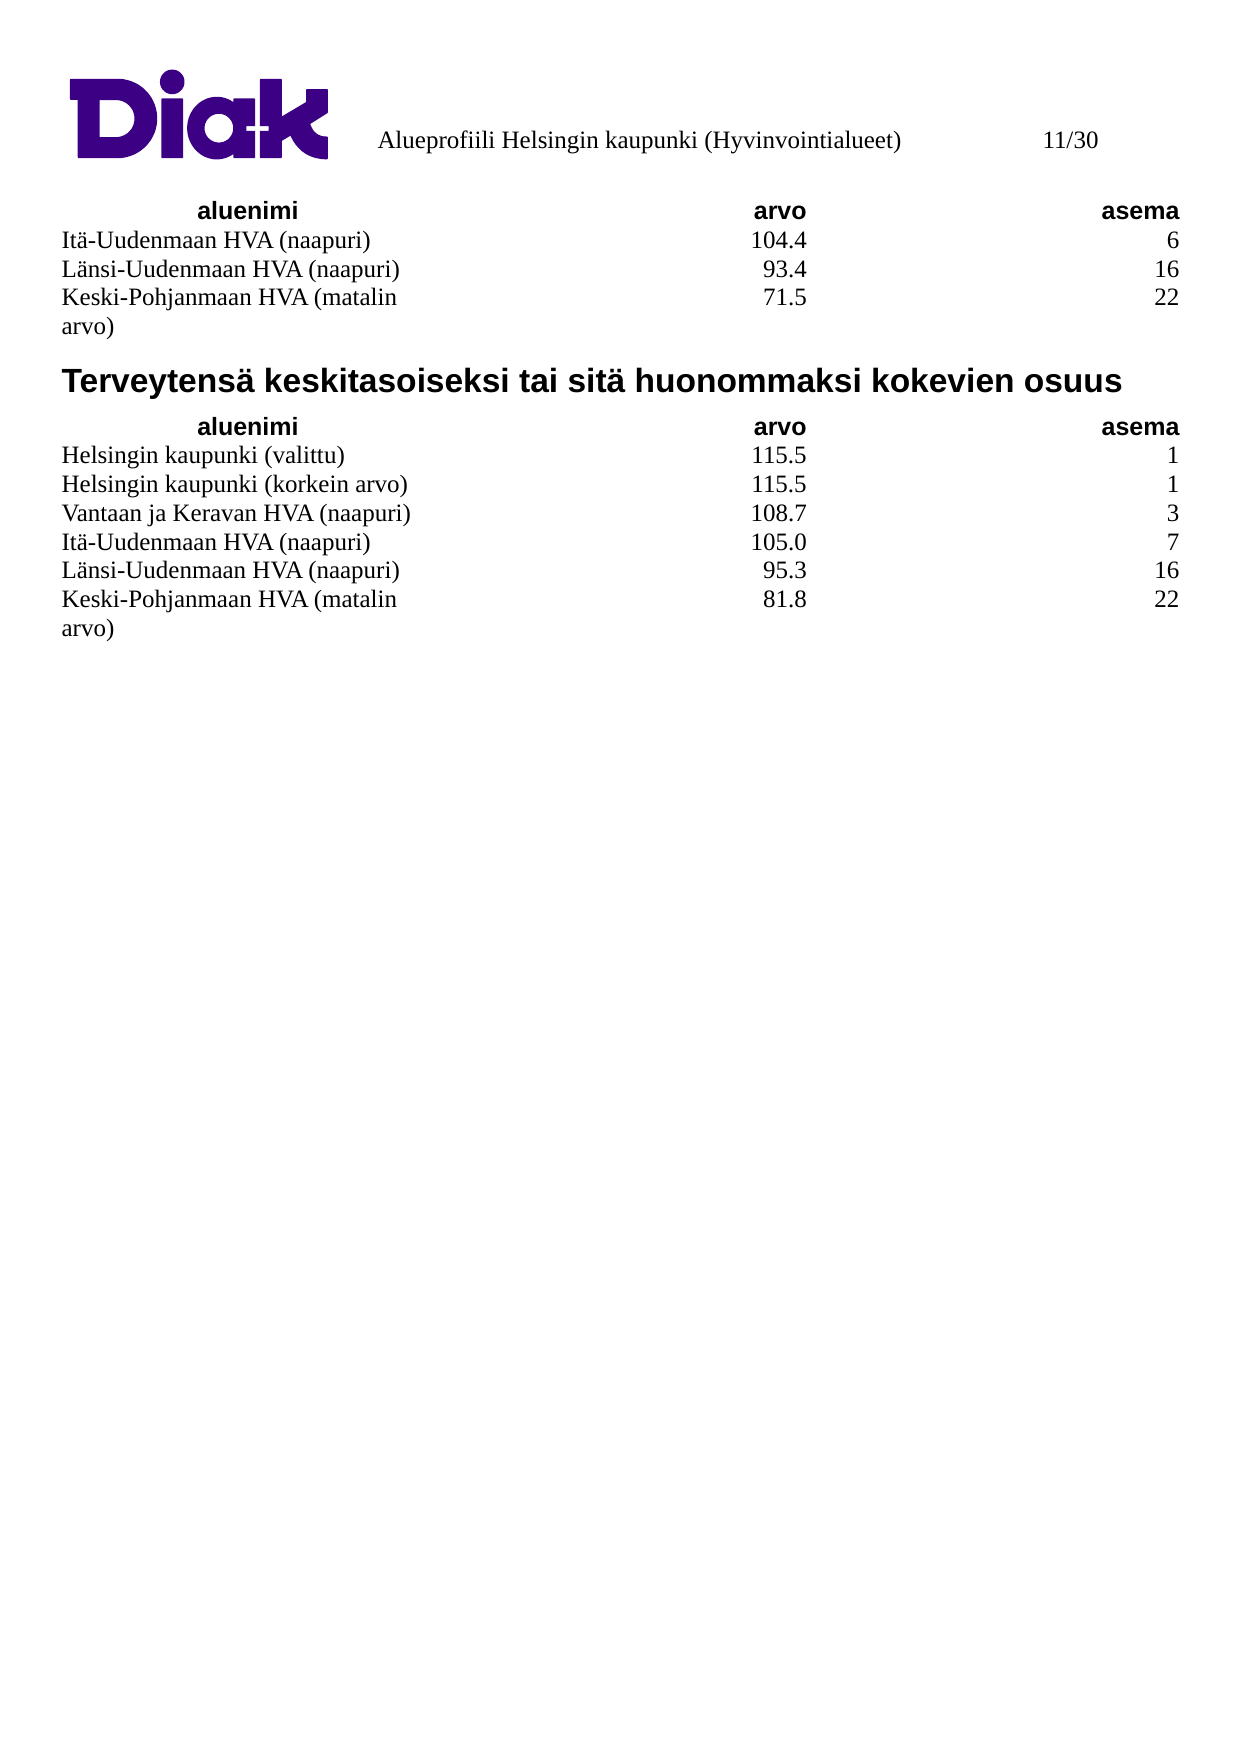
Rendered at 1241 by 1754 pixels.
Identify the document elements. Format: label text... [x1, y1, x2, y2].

table_cell 16 [806, 254, 1179, 282]
table_cell Vantaan ja Keravan HVA (naapuri) [61, 498, 434, 527]
table_cell Keski-Pohjanmaan HVA (matalin arvo) [61, 584, 434, 642]
table_cell 93.4 [434, 254, 806, 282]
table_cell 104.4 [434, 225, 806, 254]
table_cell 22 [806, 584, 1179, 642]
table_header arvo [434, 412, 806, 441]
table_cell 3 [806, 498, 1179, 527]
table_cell 1 [806, 441, 1179, 469]
table_cell 95.3 [434, 556, 806, 584]
table_cell 81.8 [434, 584, 806, 642]
table_cell 22 [806, 283, 1179, 340]
table_cell 6 [806, 225, 1179, 254]
table_cell Länsi-Uudenmaan HVA (naapuri) [61, 254, 434, 282]
table_cell Itä-Uudenmaan HVA (naapuri) [61, 225, 434, 254]
table_cell 105.0 [434, 527, 806, 556]
table_header aluenimi [61, 412, 434, 441]
table_cell Helsingin kaupunki (korkein arvo) [61, 469, 434, 498]
table_cell Itä-Uudenmaan HVA (naapuri) [61, 527, 434, 556]
table_header aluenimi [61, 196, 434, 225]
table_cell Helsingin kaupunki (valittu) [61, 441, 434, 469]
table_cell Keski-Pohjanmaan HVA (matalin arvo) [61, 283, 434, 340]
table_cell 1 [806, 469, 1179, 498]
table_header asema [806, 196, 1179, 225]
table_cell 108.7 [434, 498, 806, 527]
table_cell 115.5 [434, 441, 806, 469]
table_header asema [806, 412, 1179, 441]
table_cell 115.5 [434, 469, 806, 498]
table_cell 16 [806, 556, 1179, 584]
table_cell 71.5 [434, 283, 806, 340]
subtitle Terveytensä keskitasoiseksi tai sitä huonommaksi kokevien osuus [61, 361, 1179, 399]
table_cell Länsi-Uudenmaan HVA (naapuri) [61, 556, 434, 584]
table_header arvo [434, 196, 806, 225]
table_cell 7 [806, 527, 1179, 556]
